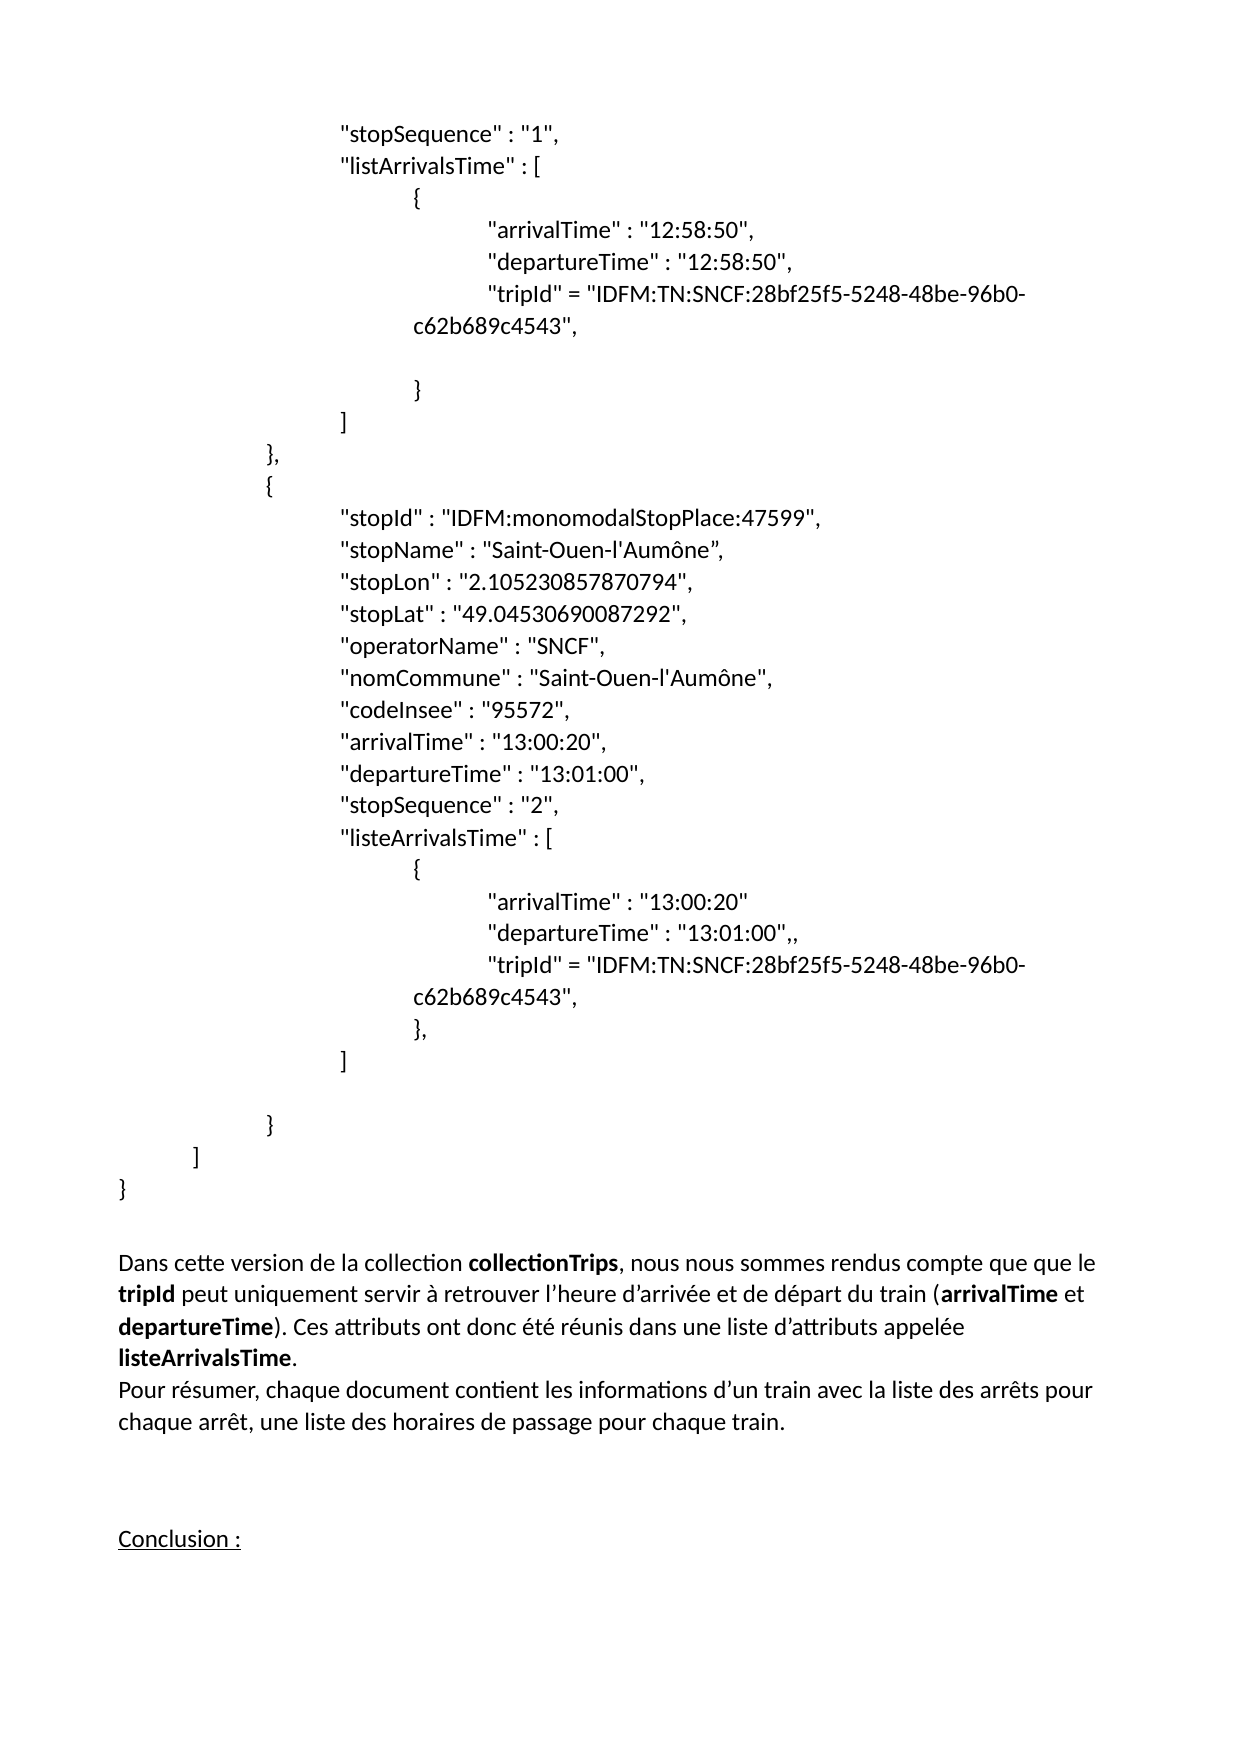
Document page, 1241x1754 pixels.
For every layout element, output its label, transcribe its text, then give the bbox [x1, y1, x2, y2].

text "departureTime" : "13:01:00", [118, 758, 1122, 788]
text ] [118, 406, 1122, 436]
text }, [192, 1013, 1122, 1044]
text } [118, 1109, 1122, 1140]
text "stopSequence" : "2", [118, 790, 1122, 820]
text Conclusion : [118, 1523, 1122, 1553]
text "stopLon" : "2.105230857870794", [118, 566, 1122, 596]
text "nomCommune" : "Saint-Ouen-l'Aumône", [118, 662, 1122, 692]
text "stopId" : "IDFM:monomodalStopPlace:47599", [118, 502, 1122, 532]
text "departureTime" : "13:01:00",, [118, 918, 1122, 948]
text "codeInsee" : "95572", [118, 694, 1122, 724]
text } [118, 1173, 1122, 1204]
text }, [118, 438, 1122, 468]
text ] [118, 1046, 1122, 1076]
text "arrivalTime" : "12:58:50", [118, 214, 1122, 244]
text "listArrivalsTime" : [ [266, 150, 1122, 181]
text { [118, 470, 1122, 500]
text Pour résumer, chaque document contient les informations d’un train avec la liste des arrêts pour chaque arrêt, une liste des horaires de passage pour chaque train. [118, 1374, 1122, 1437]
text "stopName" : "Saint-Ouen-l'Aumône”, [118, 534, 1122, 564]
text { [339, 182, 1122, 213]
text "tripId" = "IDFM:TN:SNCF:28bf25f5-5248-48be-96b0-c62b689c4543", [413, 949, 1122, 1012]
text "stopSequence" : "1", [266, 118, 1122, 149]
text "stopLat" : "49.04530690087292", [118, 598, 1122, 628]
text "listeArrivalsTime" : [ [266, 822, 1122, 852]
text } [118, 374, 1122, 404]
text ] [118, 1141, 1122, 1172]
text { [339, 854, 1122, 884]
text "tripId" = "IDFM:TN:SNCF:28bf25f5-5248-48be-96b0-c62b689c4543", [413, 278, 1122, 341]
text Dans cette version de la collection collectionTrips, nous nous sommes rendus compte que que le tripId peut uniquement servir à retrouver l’heure d’arrivée et de départ du train (arrivalTime et departureTime). Ces attributs ont donc été réunis dans une liste d’attributs appelée listeArrivalsTime. [118, 1247, 1122, 1373]
text "operatorName" : "SNCF", [118, 630, 1122, 660]
text "arrivalTime" : "13:00:20", [118, 726, 1122, 756]
text "arrivalTime" : "13:00:20" [118, 886, 1122, 916]
text "departureTime" : "12:58:50", [118, 246, 1122, 277]
